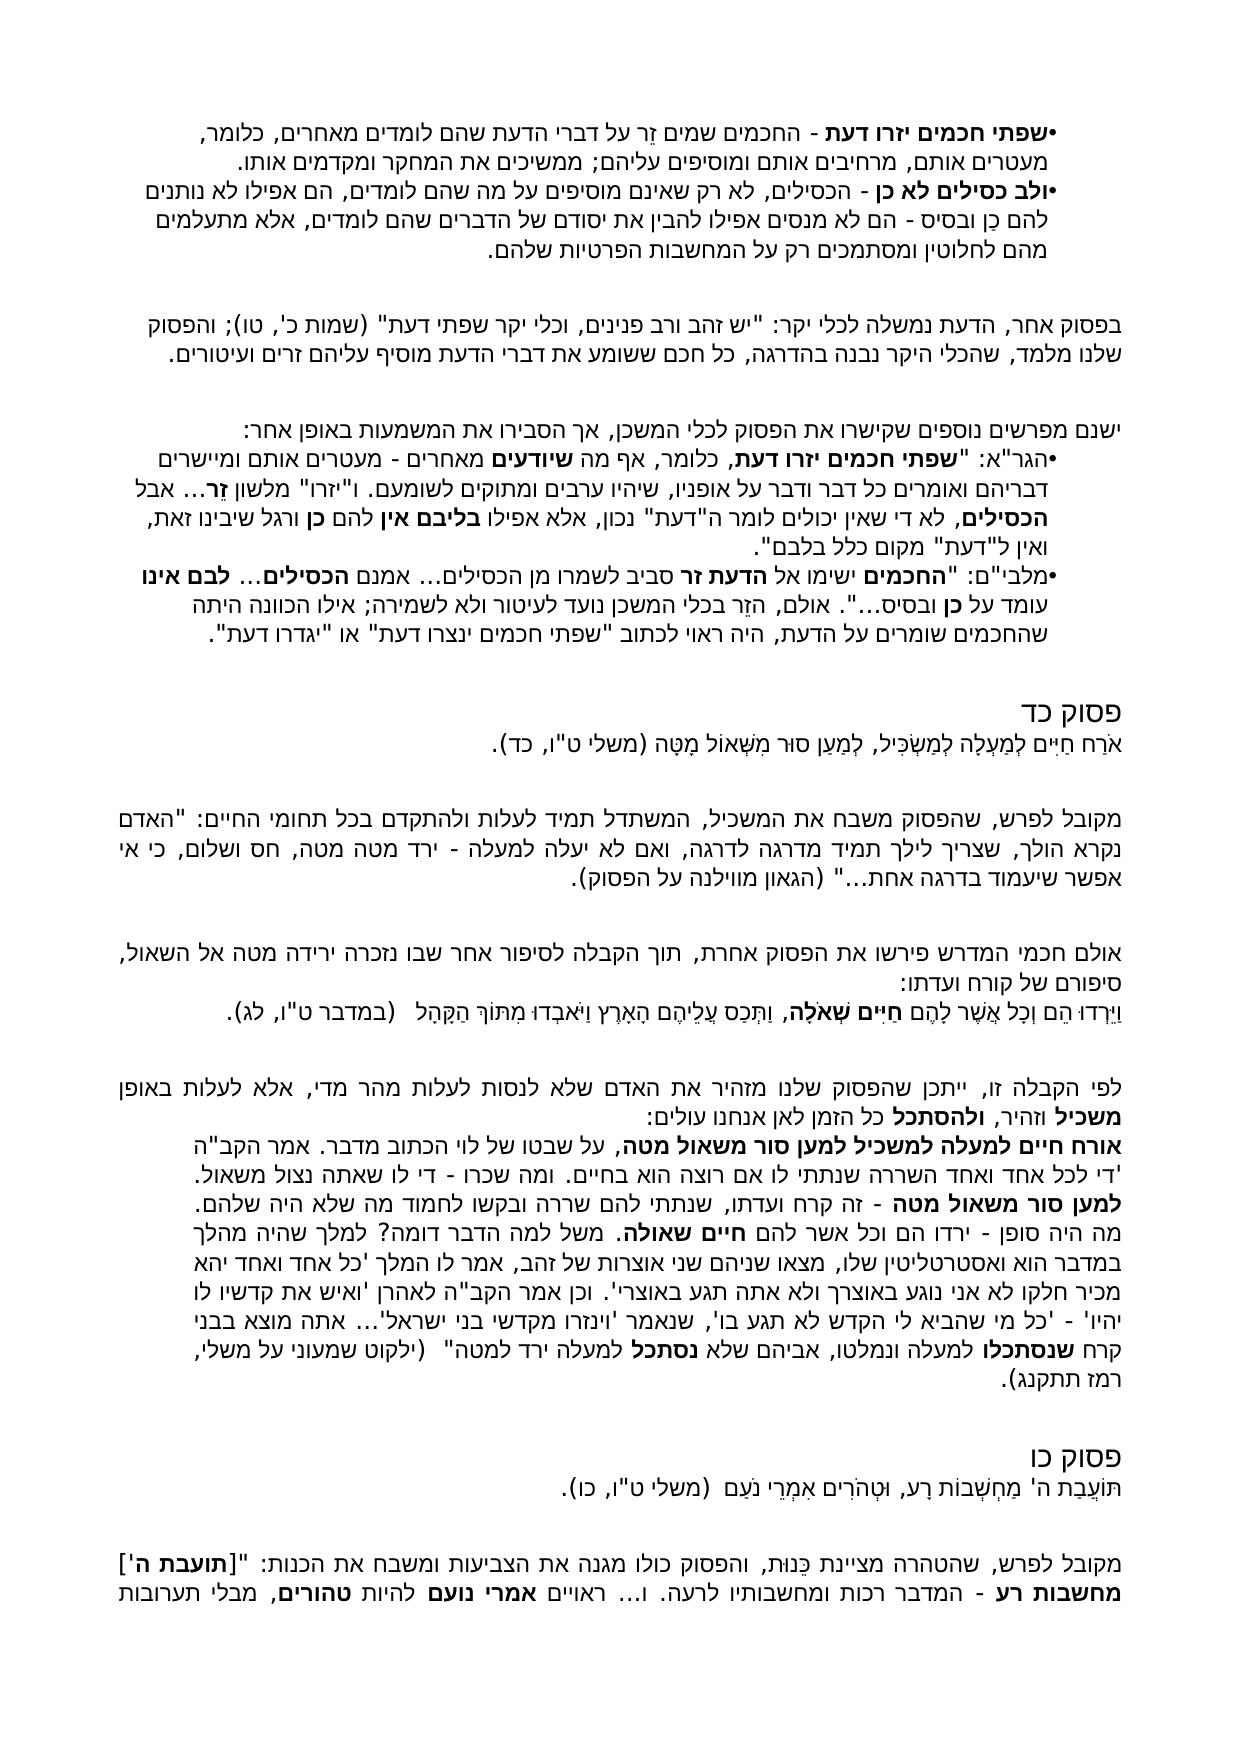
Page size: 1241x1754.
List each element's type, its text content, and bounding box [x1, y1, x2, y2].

text אֹרַח חַיִּים לְמַעְלָה לְמַשְׂכִּיל, לְמַעַן סוּר מִשְּׁאוֹל מָטָּה (משלי ט"ו, כד). [193, 729, 1122, 758]
list הגר"א: "שפתי חכמים יזרו דעת, כלומר, אף מה שיודעים מאחרים - מעטרים אותם ומיישרים דבריהם ואומרים כל דבר ודבר על אופניו, שיהיו ערבים ומתוקים לשומעם. ו"יזרו" מלשון זֵר... אבל הכסילים, לא די שאין יכולים לומר ה"דעת" נכון, אלא אפילו בליבם אין להם כן ורגל שיבינו זאת, ואין ל"דעת" מקום כלל בלבם". [118, 444, 1078, 561]
text פסוק כד [118, 695, 1122, 729]
text לפי הקבלה זו, ייתכן שהפסוק שלנו מזהיר את האדם שלא לנסות לעלות מהר מדי, אלא לעלות באופן משכיל וזהיר, ולהסתכל כל הזמן לאן אנחנו עולים: [118, 1073, 1122, 1131]
text מקובל לפרש, שהטהרה מציינת כֵּנוּת, והפסוק כולו מגנה את הצביעות ומשבח את הכנות: "[תועבת ה'] מחשבות רע - המדבר רכות ומחשבותיו לרעה. ו... ראויים אמרי נועם להיות טהורים, מבלי תערובות [118, 1549, 1122, 1608]
text וַיֵּרְדוּ הֵם וְכָל אֲשֶׁר לָהֶם חַיִּים שְׁאֹלָה, וַתְּכַס עֲלֵיהֶם הָאָרֶץ וַיֹּאבְדוּ מִתּוֹךְ הַקָּהָל (במדבר ט"ו, לג). [193, 997, 1122, 1026]
text אולם חכמי המדרש פירשו את הפסוק אחרת, תוך הקבלה לסיפור אחר שבו נזכרה ירידה מטה אל השאול, סיפורם של קורח ועדתו: [118, 939, 1122, 997]
list מלבי"ם: "החכמים ישימו אל הדעת זר סביב לשמרו מן הכסילים... אמנם הכסילים... לבם אינו עומד על כן ובסיס...". אולם, הזֵר בכלי המשכן נועד לעיטור ולא לשמירה; אילו הכוונה היתה שהחכמים שומרים על הדעת, היה ראוי לכתוב "שפתי חכמים ינצרו דעת" או "יגדרו דעת". [118, 561, 1078, 649]
list ולב כסילים לא כן - הכסילים, לא רק שאינם מוסיפים על מה שהם לומדים, הם אפילו לא נותנים להם כַן ובסיס - הם לא מנסים אפילו להבין את יסודם של הדברים שהם לומדים, אלא מתעלמים מהם לחלוטין ומסתמכים רק על המחשבות הפרטיות שלהם. [118, 176, 1078, 264]
text ישנם מפרשים נוספים שקישרו את הפסוק לכלי המשכן, אך הסבירו את המשמעות באופן אחר: [118, 415, 1122, 444]
text אורח חיים למעלה למשכיל למען סור משאול מטה, על שבטו של לוי הכתוב מדבר. אמר הקב"ה 'די לכל אחד ואחד השררה שנתתי לו אם רוצה הוא בחיים. ומה שכרו - די לו שאתה נצול משאול. למען סור משאול מטה - זה קרח ועדתו, שנתתי להם שררה ובקשו לחמוד מה שלא היה שלהם. מה היה סופן - ירדו הם וכל אשר להם חיים שאולה. משל למה הדבר דומה? למלך שהיה מהלך במדבר הוא ואסטרטליטין שלו, מצאו שניהם שני אוצרות של זהב, אמר לו המלך 'כל אחד ואחד יהא מכיר חלקו לא אני נוגע באוצרך ולא אתה תגע באוצרי'. וכן אמר הקב"ה לאהרן 'ואיש את קדשיו לו יהיו' - 'כל מי שהביא לי הקדש לא תגע בו', שנאמר 'וינזרו מקדשי בני ישראל'... אתה מוצא בבני קרח שנסתכלו למעלה ונמלטו, אביהם שלא נסתכל למעלה ירד למטה" (ילקוט שמעוני על משלי, רמז תתקנג). [193, 1131, 1122, 1393]
list שפתי חכמים יזרו דעת - החכמים שמים זֵר על דברי הדעת שהם לומדים מאחרים, כלומר, מעטרים אותם, מרחיבים אותם ומוסיפים עליהם; ממשיכים את המחקר ומקדמים אותו. [118, 118, 1078, 176]
text בפסוק אחר, הדעת נמשלה לכלי יקר: "יש זהב ורב פנינים, וכלי יקר שפתי דעת" (שמות כ', טו); והפסוק שלנו מלמד, שהכלי היקר נבנה בהדרגה, כל חכם ששומע את דברי הדעת מוסיף עליהם זרים ועיטורים. [118, 311, 1122, 369]
text מקובל לפרש, שהפסוק משבח את המשכיל, המשתדל תמיד לעלות ולהתקדם בכל תחומי החיים: "האדם נקרא הולך, שצריך לילך תמיד מדרגה לדרגה, ואם לא יעלה למעלה - ירד מטה מטה, חס ושלום, כי אי אפשר שיעמוד בדרגה אחת..." (הגאון מווילנה על הפסוק). [118, 804, 1122, 892]
text פסוק כו [118, 1440, 1122, 1474]
text תּוֹעֲבַת ה' מַחְשְׁבוֹת רָע, וּטְהֹרִים אִמְרֵי נֹעַם (משלי ט"ו, כו). [193, 1474, 1122, 1503]
